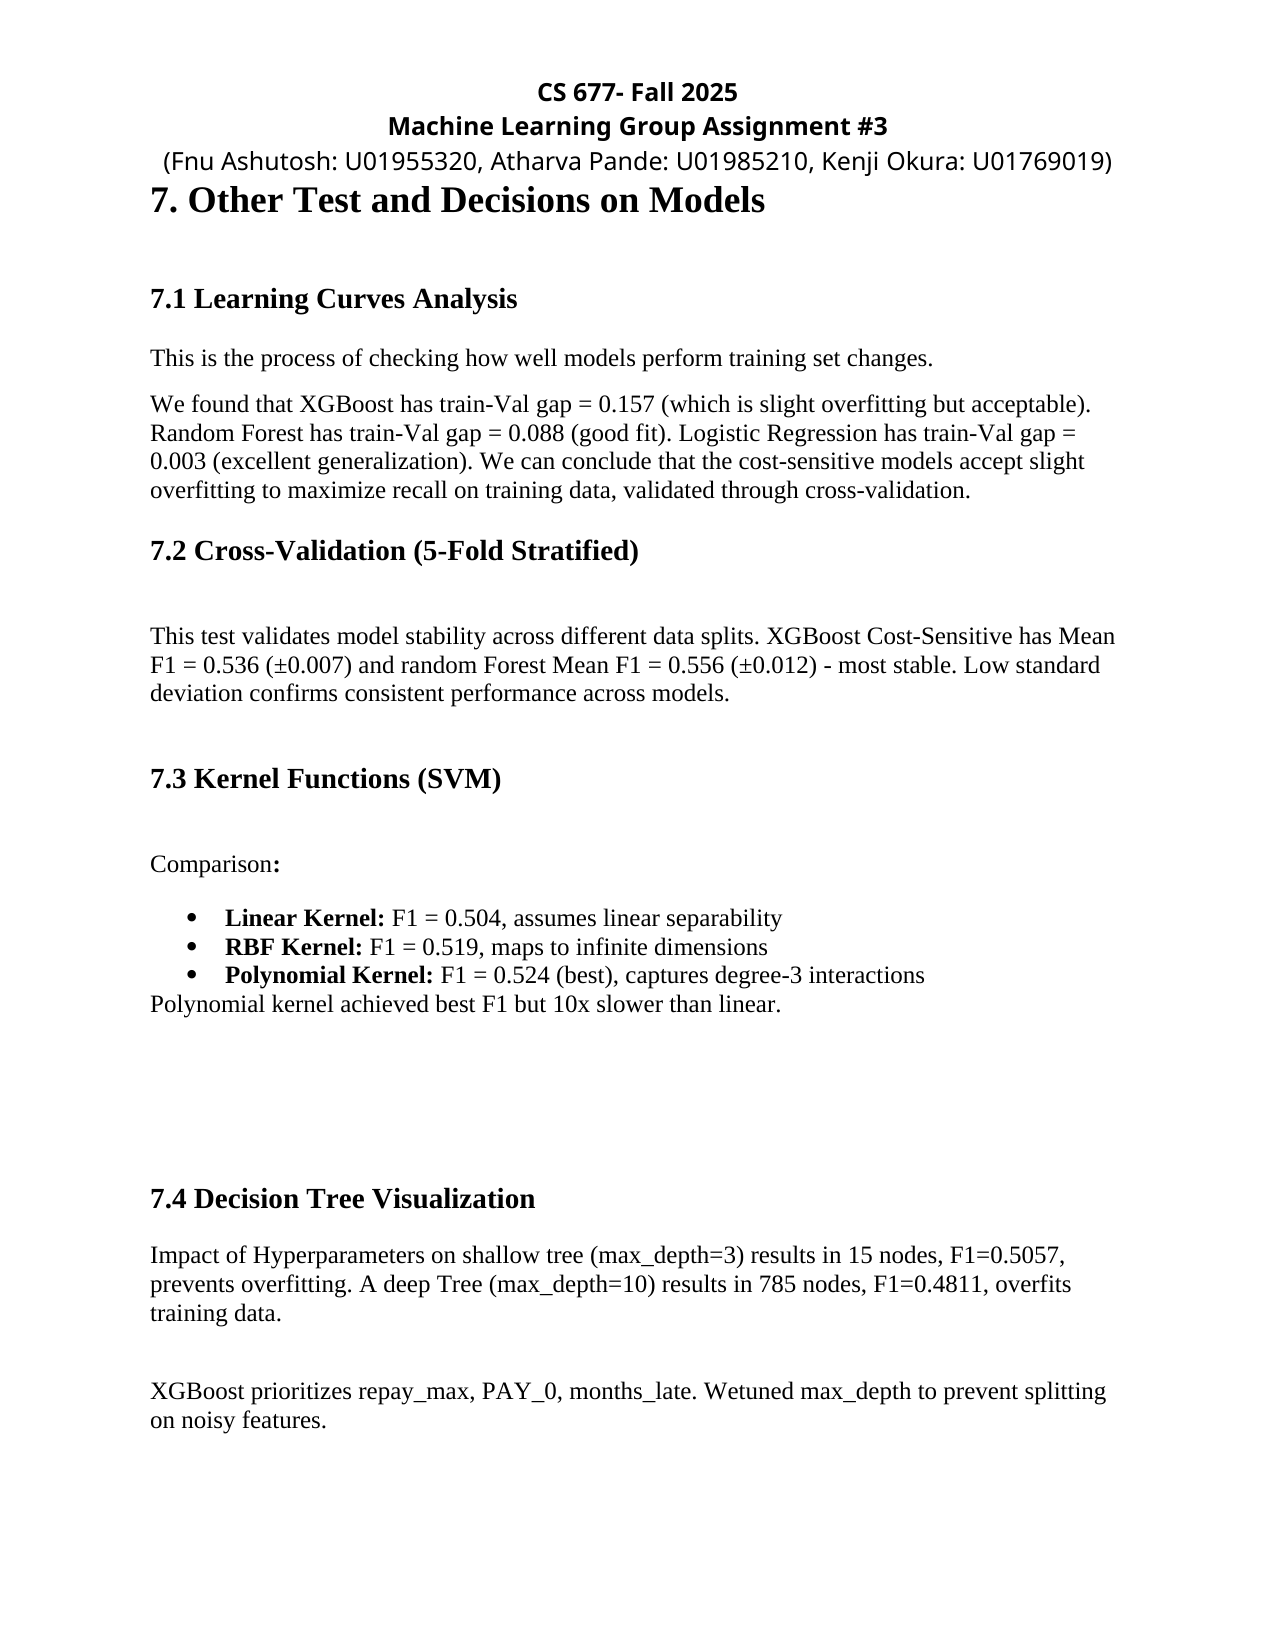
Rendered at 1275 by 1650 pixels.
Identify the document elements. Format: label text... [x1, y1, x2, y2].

text Polynomial kernel achieved best F1 but 10x slower than linear. [150, 989, 1125, 1081]
list Linear Kernel: F1 = 0.504, assumes linear separability [187, 903, 1125, 932]
text This test validates model stability across different data splits. XGBoost Cost-Sensitive has Mean F1 = 0.536 (±0.007) and random Forest Mean F1 = 0.556 (±0.012) - most stable. Low standard deviation confirms consistent performance across models. [150, 621, 1125, 707]
text Impact of Hyperparameters on shallow tree (max_depth=3) results in 15 nodes, F1=0.5057, prevents overfitting. A deep Tree (max_depth=10) results in 785 nodes, F1=0.4811, overfits training data. [150, 1240, 1125, 1326]
subtitle 7. Other Test and Decisions on Models [150, 177, 1125, 220]
subtitle 7.3 Kernel Functions (SVM) [150, 762, 1125, 795]
list RBF Kernel: F1 = 0.519, maps to infinite dimensions [187, 932, 1125, 961]
text We found that XGBoost has train-Val gap = 0.157 (which is slight overfitting but acceptable). Random Forest has train-Val gap = 0.088 (good fit). Logistic Regression has train-Val gap = 0.003 (excellent generalization). We can conclude that the cost-sensitive models accept slight overfitting to maximize recall on training data, validated through cross-validation. [150, 389, 1125, 504]
text This is the process of checking how well models perform training set changes. [150, 343, 1125, 372]
text 7.4 Decision Tree Visualization [150, 1182, 1125, 1215]
subtitle 7.1 Learning Curves Analysis [150, 281, 1125, 314]
text XGBoost prioritizes repay_max, PAY_0, months_late. Wetuned max_depth to prevent splitting on noisy features. [150, 1376, 1125, 1434]
list Polynomial Kernel: F1 = 0.524 (best), captures degree-3 interactions [187, 961, 1125, 989]
subtitle 7.2 Cross-Validation (5-Fold Stratified) [150, 533, 1125, 567]
text Comparison: [150, 849, 1125, 878]
